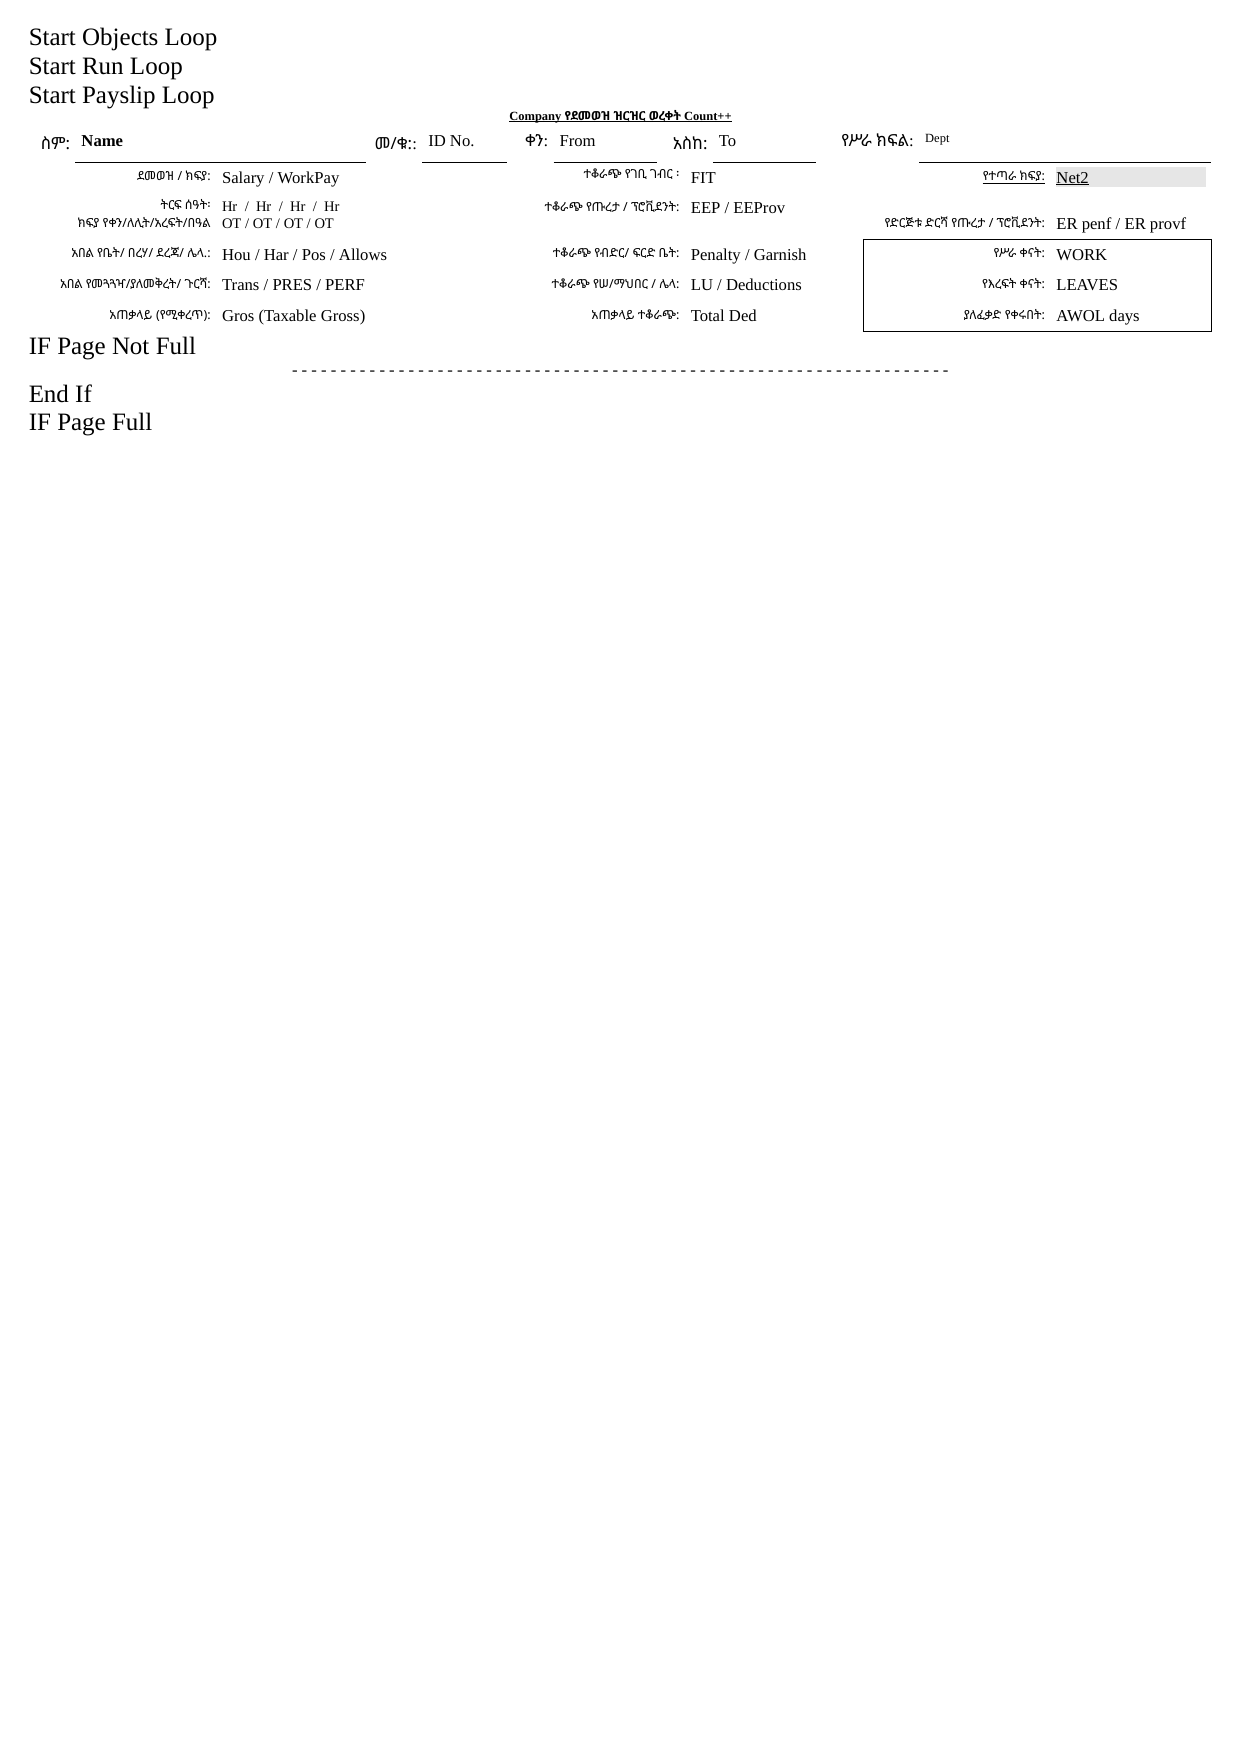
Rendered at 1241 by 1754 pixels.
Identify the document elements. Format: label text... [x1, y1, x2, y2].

table_cell ተቆራጭ የጡረታ / ፕሮቪደንት: [507, 193, 685, 239]
table_header To [713, 126, 816, 162]
text IF Page Full [28, 407, 1212, 436]
table_cell Hr / Hr / Hr / Hr OT / OT / OT / OT [216, 193, 507, 239]
table_cell አበል የቤት/ በረሃ/ ደረጃ/ ሌላ.: [29, 239, 216, 269]
text Start Payslip Loop [28, 80, 1212, 109]
table_cell ያለፈቃድ የቀሩበት: [864, 300, 1050, 331]
table_header ደመወዝ / ክፍያ: [29, 162, 216, 192]
table_cell Penalty / Garnish [685, 239, 863, 269]
text Start Run Loop [28, 51, 1212, 80]
table_cell Gros (Taxable Gross) [216, 300, 507, 331]
table_header ID No. [422, 126, 507, 162]
table_cell ትርፍ ሰዓት፡ ክፍያ የቀን/ለሊት/አረፍት/በዓል [29, 193, 216, 239]
table_cell ER penf / ER provf [1050, 193, 1211, 239]
table_header መ/ቁ:: [366, 126, 422, 162]
table_header የሥራ ክፍል: [816, 126, 919, 162]
table_header Name [75, 126, 366, 162]
table_cell የሥራ ቀናት: [864, 240, 1050, 269]
table_cell LEAVES [1050, 269, 1211, 300]
table_header Dept [919, 126, 1211, 162]
table_cell AWOL days [1050, 300, 1211, 331]
table_cell EEP / EEProv [685, 193, 863, 239]
table_cell አጠቃላይ ተቆራጭ: [507, 300, 685, 331]
text IF Page Not Full [28, 331, 1212, 359]
table_cell አበል የመጓጓዣ/ያለመቅረት/ ጉርሻ: [29, 269, 216, 300]
table_header FIT [685, 162, 863, 192]
table_header Salary / WorkPay [216, 162, 507, 192]
table_cell የድርጅቱ ድርሻ የጡረታ / ፕሮቪደንት: [863, 193, 1050, 239]
table_cell ተቆራጭ የብድር/ ፍርድ ቤት: [507, 239, 685, 269]
table_cell የእረፍት ቀናት: [864, 269, 1050, 300]
text Start Objects Loop [28, 22, 1212, 51]
table_cell WORK [1050, 240, 1211, 269]
table_cell ተቆራጭ የሠ/ማህበር / ሌላ: [507, 269, 685, 300]
table_header ተቆራጭ የገቢ ገብር ፡ [507, 162, 685, 192]
table_cell Total Ded [685, 300, 863, 331]
table_header From [554, 126, 657, 162]
text End If [28, 379, 1212, 407]
text - - - - - - - - - - - - - - - - - - - - - - - - - - - - - - - - - - - - - - - - - - - - - - - - - - - - - - - - - - - - - - - - - - - - [28, 359, 1212, 379]
table_header የተጣራ ክፍያ: [863, 162, 1050, 192]
table_header Net2 [1050, 163, 1211, 192]
table_cell LU / Deductions [685, 269, 863, 300]
table_cell Trans / PRES / PERF [216, 269, 507, 300]
table_header አስከ: [657, 126, 713, 162]
table_cell አጠቃላይ (የሚቀረጥ): [29, 300, 216, 331]
table_header ቀን: [507, 126, 553, 162]
table_header ስም: [29, 126, 75, 162]
table_cell Hou / Har / Pos / Allows [216, 239, 507, 269]
text Company የደመወዝ ዝርዝር ወረቀት Count++ [28, 109, 1212, 126]
